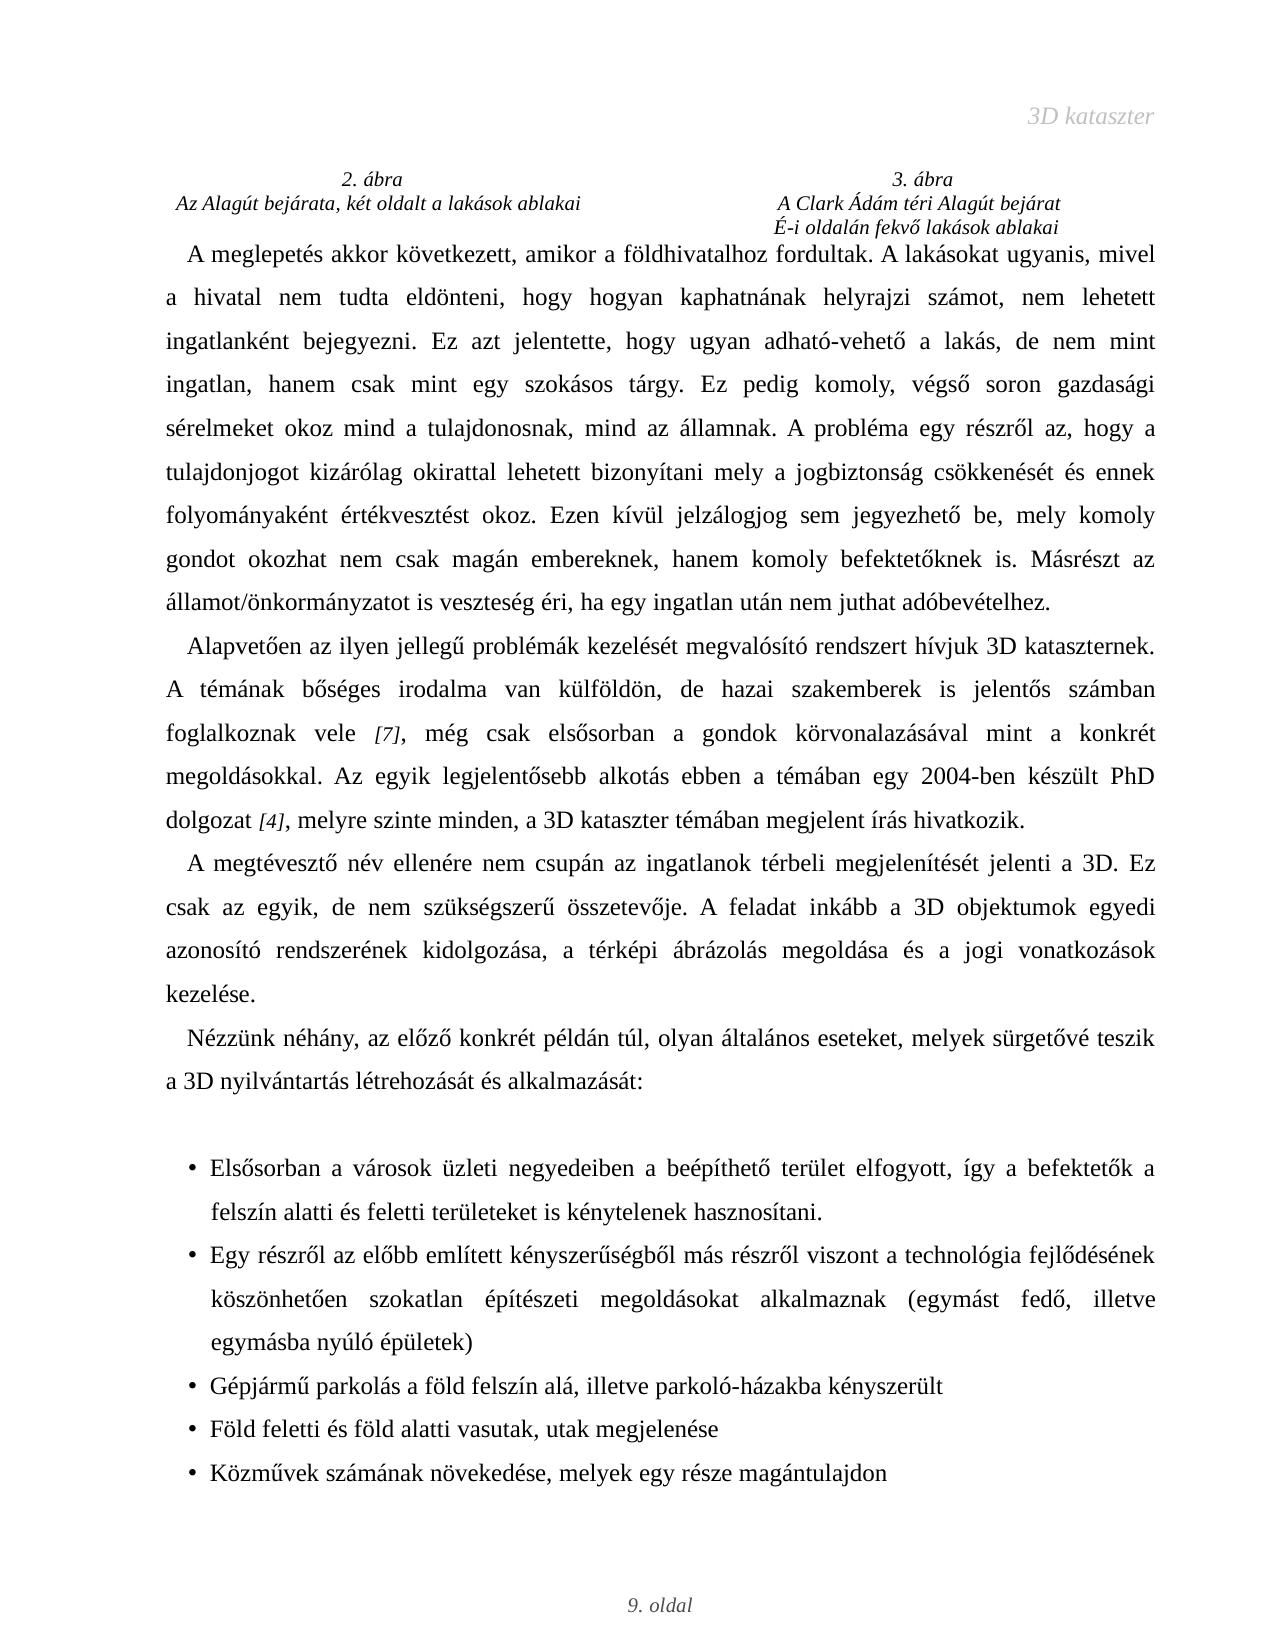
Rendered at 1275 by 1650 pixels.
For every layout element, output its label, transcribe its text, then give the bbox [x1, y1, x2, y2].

list Egy részről az előbb említett kényszerűségből más részről viszont a technológia fejlődésének köszönhetően szokatlan építészeti megoldásokat alkalmaznak (egymást fedő, illetve egymásba nyúló épületek) [188, 1240, 1156, 1356]
text A megtévesztő név ellenére nem csupán az ingatlanok térbeli megjelenítését jelenti a 3D. Ez csak az egyik, de nem szükségszerű összetevője. A feladat inkább a 3D objektumok egyedi azonosító rendszerének kidolgozása, a térképi ábrázolás megoldása és a jogi vonatkozások kezelése. [166, 848, 1156, 1008]
text 2. ábra 3. ábra [166, 167, 1156, 191]
text A meglepetés akkor következett, amikor a földhivatalhoz fordultak. A lakásokat ugyanis, mivel a hivatal nem tudta eldönteni, hogy hogyan kaphatnának helyrajzi számot, nem lehetett ingatlanként bejegyezni. Ez azt jelentette, hogy ugyan adható-vehető a lakás, de nem mint ingatlan, hanem csak mint egy szokásos tárgy. Ez pedig komoly, végső soron gazdasági sérelmeket okoz mind a tulajdonosnak, mind az államnak. A probléma egy részről az, hogy a tulajdonjogot kizárólag okirattal lehetett bizonyítani mely a jogbiztonság csökkenését és ennek folyományaként értékvesztést okoz. Ezen kívül jelzálogjog sem jegyezhető be, mely komoly gondot okozhat nem csak magán embereknek, hanem komoly befektetőknek is. Másrészt az államot/önkormányzatot is veszteség éri, ha egy ingatlan után nem juthat adóbevételhez. [166, 239, 1156, 616]
text Az Alagút bejárata, két oldalt a lakások ablakai A Clark Ádám téri Alagút bejárat [166, 191, 1156, 215]
text É-i oldalán fekvő lakások ablakai [166, 215, 1156, 239]
text Alapvetően az ilyen jellegű problémák kezelését megvalósító rendszert hívjuk 3D kataszternek. A témának bőséges irodalma van külföldön, de hazai szakemberek is jelentős számban foglalkoznak vele [7], még csak elsősorban a gondok körvonalazásával mint a konkrét megoldásokkal. Az egyik legjelentősebb alkotás ebben a témában egy 2004-ben készült PhD dolgozat [4], melyre szinte minden, a 3D kataszter témában megjelent írás hivatkozik. [166, 631, 1156, 834]
list Föld feletti és föld alatti vasutak, utak megjelenése [188, 1414, 1156, 1443]
list Elsősorban a városok üzleti negyedeiben a beépíthető terület elfogyott, így a befektetők a felszín alatti és feletti területeket is kénytelenek hasznosítani. [188, 1153, 1156, 1226]
text Nézzünk néhány, az előző konkrét példán túl, olyan általános eseteket, melyek sürgetővé teszik a 3D nyilvántartás létrehozását és alkalmazását: [166, 1022, 1156, 1095]
list Gépjármű parkolás a föld felszín alá, illetve parkoló-házakba kényszerült [188, 1371, 1156, 1400]
list Közművek számának növekedése, melyek egy része magántulajdon [188, 1458, 1156, 1487]
